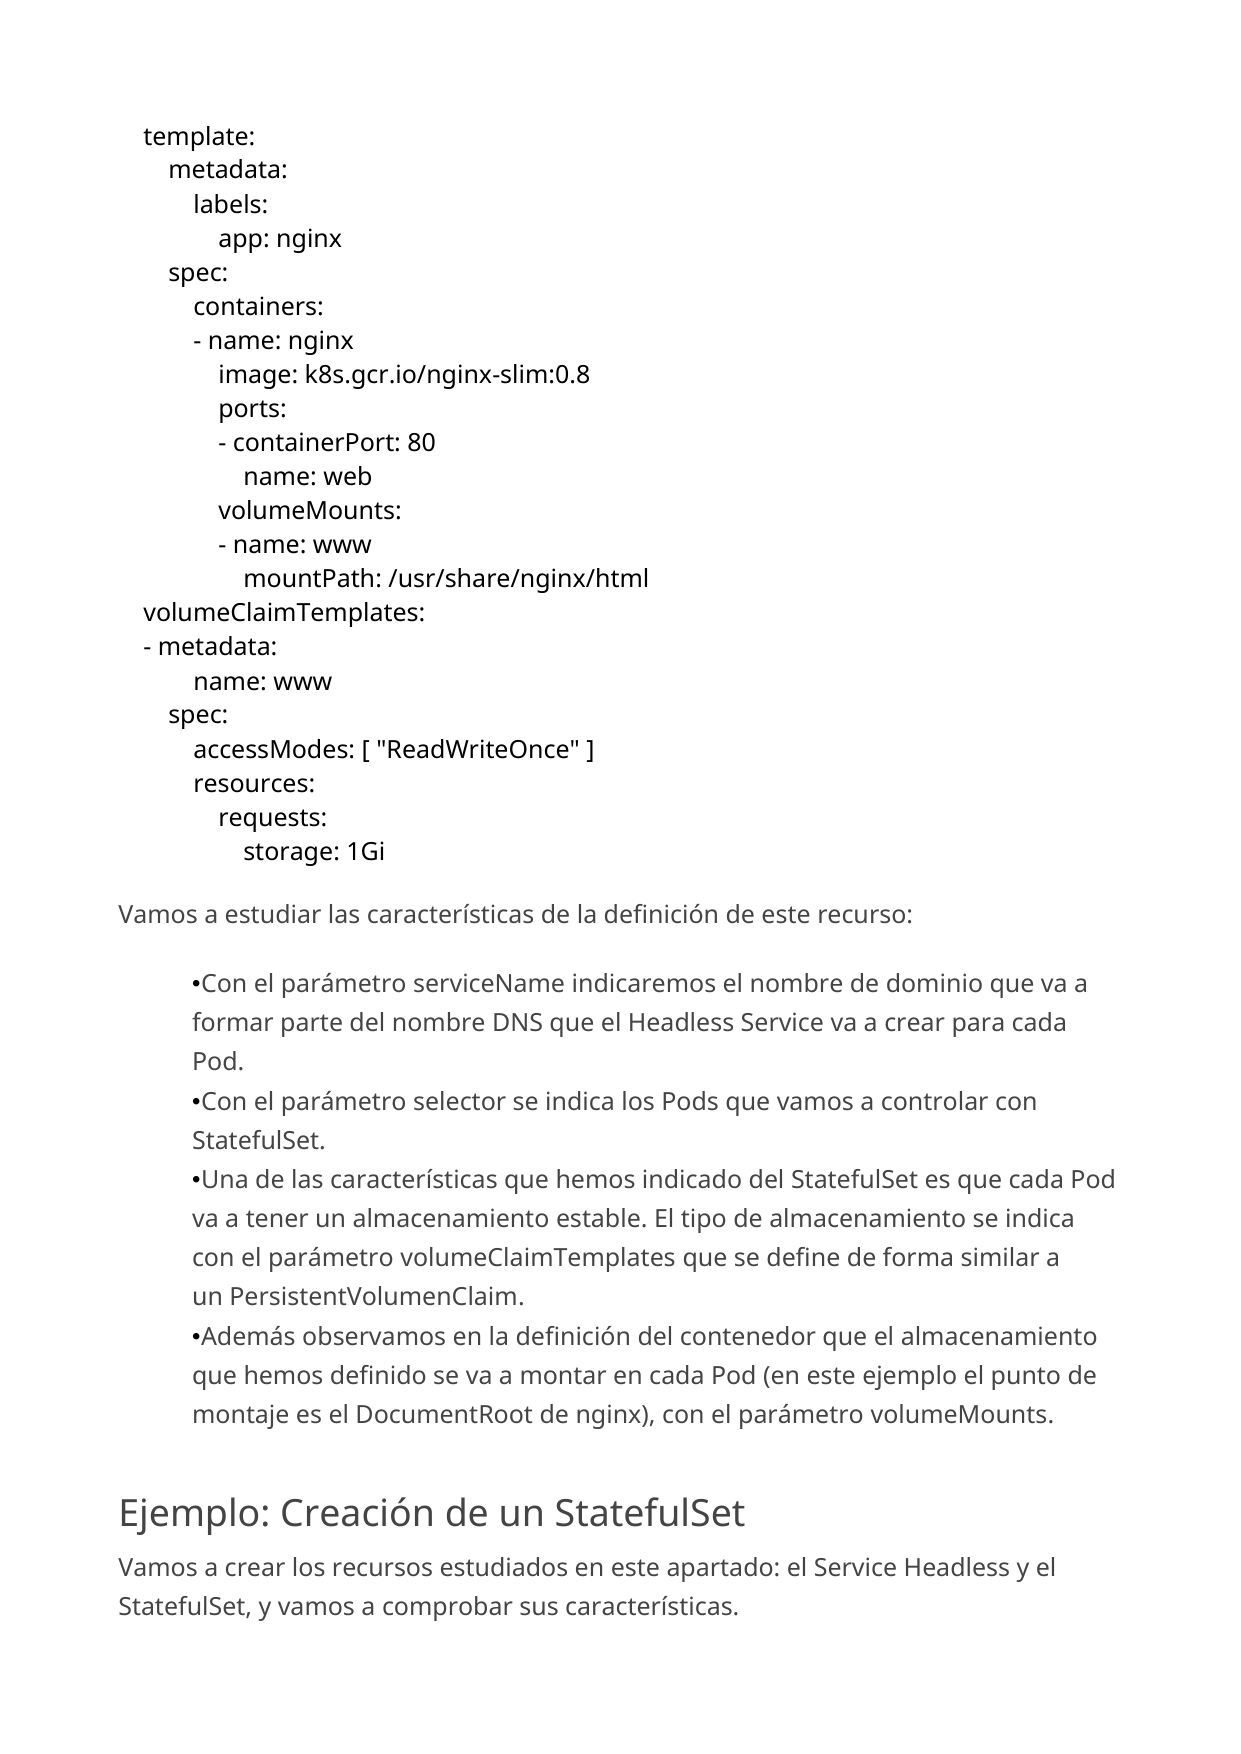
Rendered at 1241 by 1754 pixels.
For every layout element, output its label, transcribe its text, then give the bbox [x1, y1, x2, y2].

text containers: [118, 288, 1122, 322]
text labels: [118, 186, 1122, 220]
text - metadata: [118, 629, 1122, 663]
text app: nginx [118, 220, 1122, 254]
text name: web [118, 459, 1122, 493]
text - name: nginx [118, 322, 1122, 357]
text template: [118, 118, 1122, 152]
text storage: 1Gi [118, 833, 1122, 867]
text metadata: [118, 152, 1122, 186]
list Además observamos en la definición del contenedor que el almacenamiento que hemos definido se va a montar en cada Pod (en este ejemplo el punto de montaje es el DocumentRoot de nginx), con el parámetro volumeMounts. [118, 1318, 1122, 1431]
text - containerPort: 80 [118, 425, 1122, 459]
list Con el parámetro serviceName indicaremos el nombre de dominio que va a formar parte del nombre DNS que el Headless Service va a crear para cada Pod. [118, 966, 1122, 1078]
text mountPath: /usr/share/nginx/html [118, 561, 1122, 595]
text Vamos a estudiar las características de la definición de este recurso: [118, 897, 1122, 931]
text spec: [118, 697, 1122, 731]
text requests: [118, 799, 1122, 833]
list Con el parámetro selector se indica los Pods que vamos a controlar con StatefulSet. [118, 1083, 1122, 1156]
text accessModes: [ "ReadWriteOnce" ] [118, 731, 1122, 765]
text volumeMounts: [118, 493, 1122, 527]
list Una de las características que hemos indicado del StatefulSet es que cada Pod va a tener un almacenamiento estable. El tipo de almacenamiento se indica con el parámetro volumeClaimTemplates que se define de forma similar a un PersistentVolumenClaim. [118, 1161, 1122, 1313]
text Vamos a crear los recursos estudiados en este apartado: el Service Headless y el StatefulSet, y vamos a comprobar sus características. [118, 1549, 1122, 1623]
text image: k8s.gcr.io/nginx-slim:0.8 [118, 357, 1122, 391]
text resources: [118, 765, 1122, 799]
subtitle Ejemplo: Creación de un StatefulSet [118, 1486, 1122, 1537]
text name: www [118, 663, 1122, 697]
text - name: www [118, 527, 1122, 561]
text spec: [118, 254, 1122, 288]
text volumeClaimTemplates: [118, 595, 1122, 629]
text ports: [118, 391, 1122, 425]
